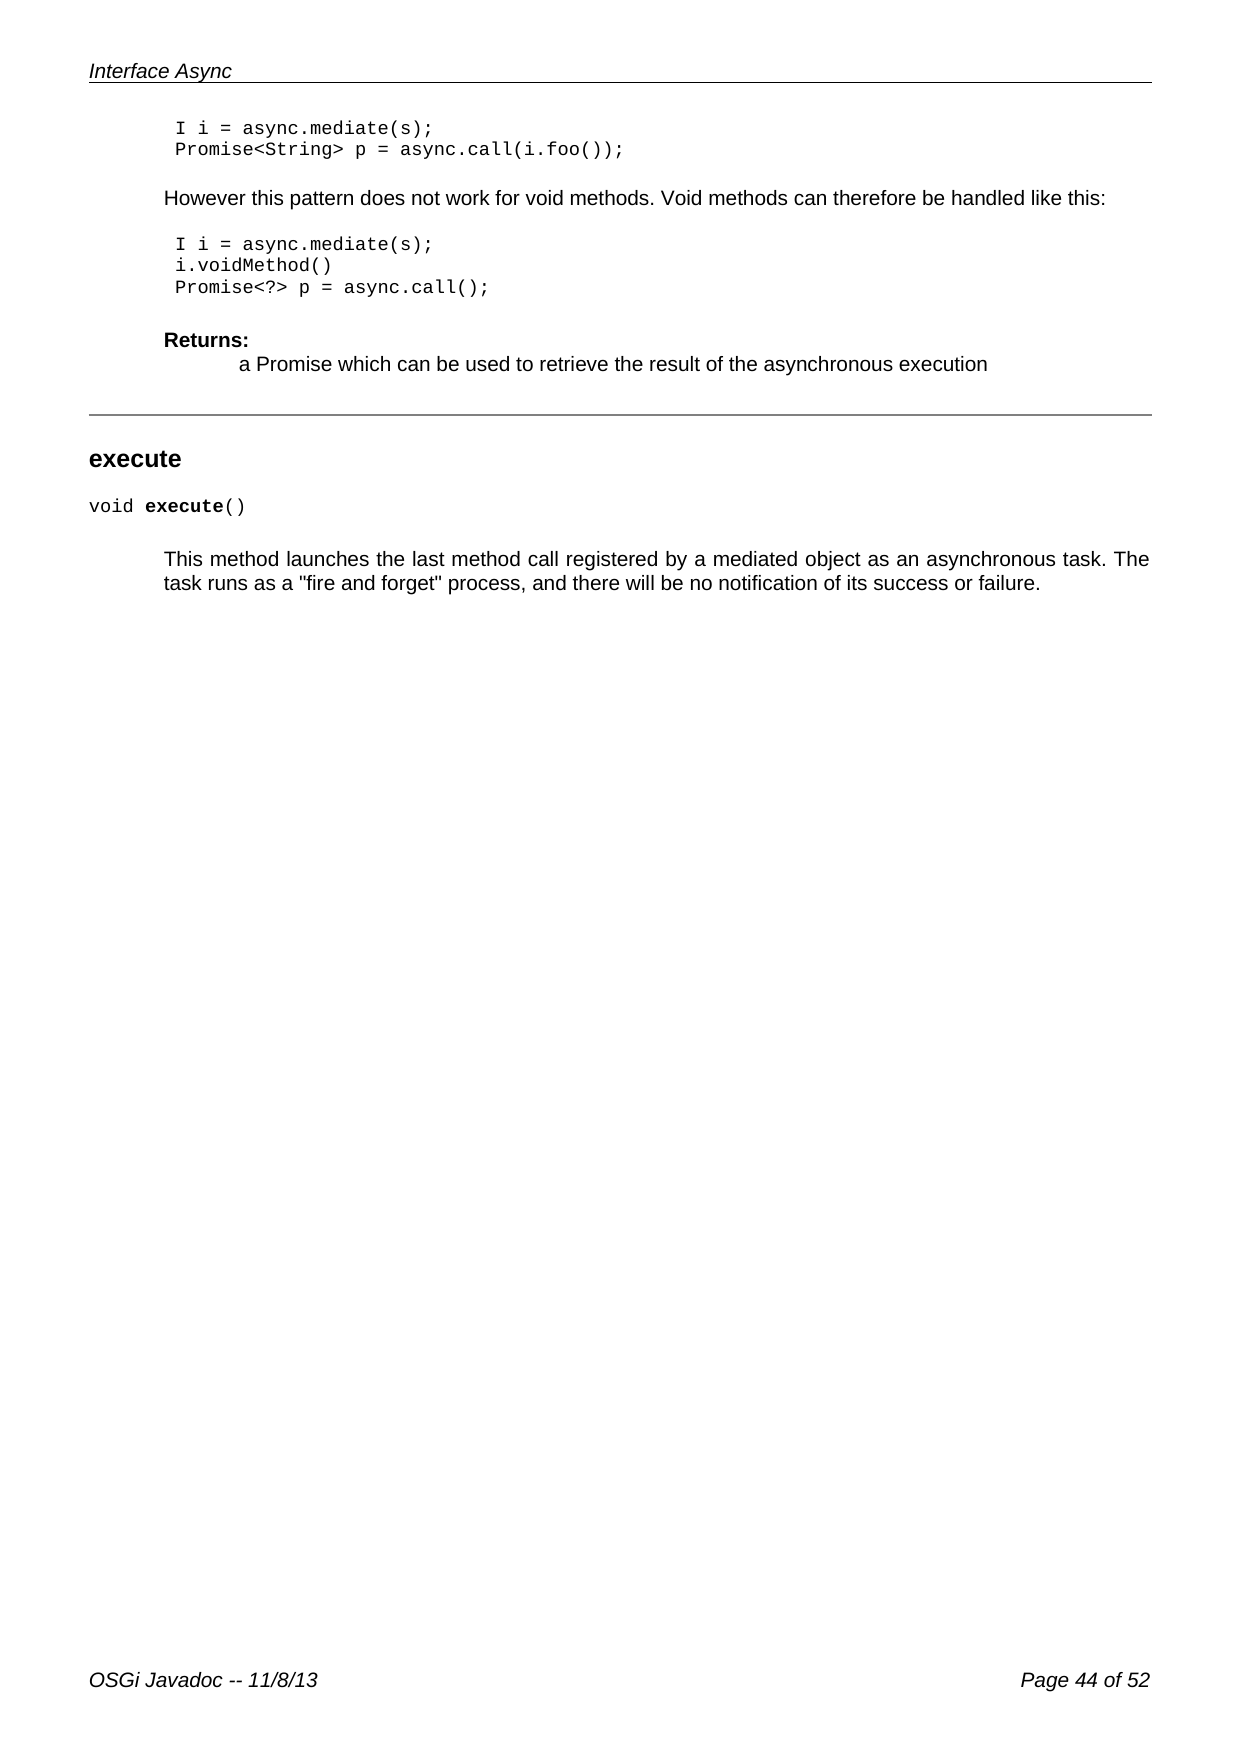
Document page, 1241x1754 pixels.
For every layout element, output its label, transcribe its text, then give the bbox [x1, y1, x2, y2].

text a Promise which can be used to retrieve the result of the asynchronous execution [238, 352, 1152, 376]
text Returns: [163, 328, 1152, 352]
subtitle execute [88, 444, 1152, 473]
text I i = async.mediate(s); Promise<String> p = async.call(i.foo()); [163, 118, 1152, 161]
text However this pattern does not work for void methods. Void methods can therefore be handled like this: [163, 186, 1152, 210]
text I i = async.mediate(s); i.voidMethod() Promise<?> p = async.call(); [163, 235, 1152, 299]
text void execute() [88, 497, 1152, 518]
text This method launches the last method call registered by a mediated object as an asynchronous task. The task runs as a "fire and forget" process, and there will be no notification of its success or failure. [163, 547, 1152, 595]
